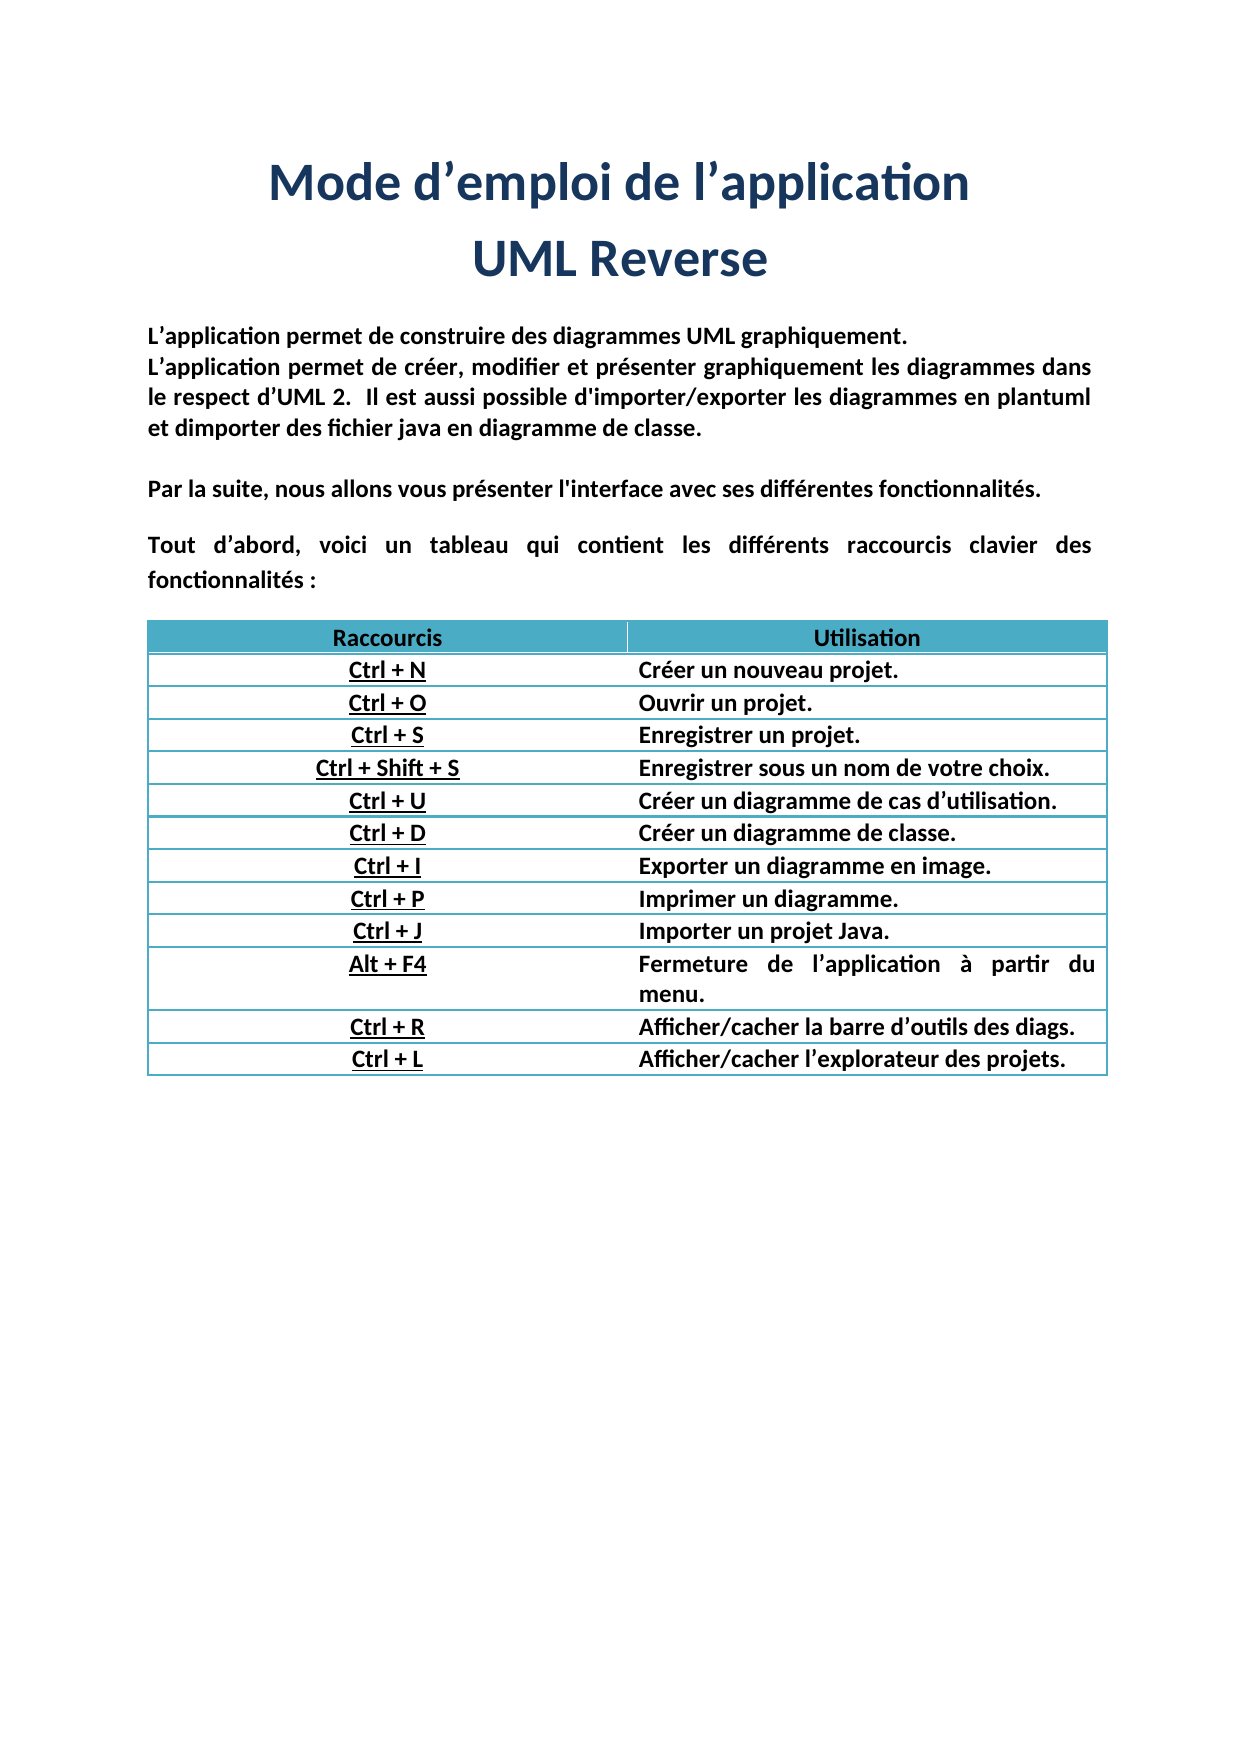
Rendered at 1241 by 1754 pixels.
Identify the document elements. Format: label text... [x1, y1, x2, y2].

table_cell Imprimer un diagramme. [628, 883, 1106, 913]
table_cell Ctrl + O [149, 687, 627, 718]
text L’application permet de construire des diagrammes UML graphiquement. [148, 321, 1093, 351]
table_cell Ctrl + R [149, 1011, 627, 1042]
table_cell Enregistrer un projet. [628, 720, 1106, 750]
table_cell Créer un nouveau projet. [628, 655, 1106, 685]
text Mode d’emploi de l’application UML Reverse [148, 148, 1093, 290]
table_cell Ctrl + Shift + S [149, 752, 627, 783]
text L’application permet de créer, modifier et présenter graphiquement les diagrammes dans le respect d’UML 2. Il est aussi possible d'importer/exporter les diagrammes en plantuml et dimporter des fichier java en diagramme de classe. [148, 351, 1093, 443]
table_cell Ctrl + S [149, 720, 627, 750]
table_cell Ctrl + J [149, 915, 627, 946]
table_cell Ctrl + P [149, 883, 627, 913]
text Par la suite, nous allons vous présenter l'interface avec ses différentes fonctionnalités. [148, 473, 1093, 504]
table_cell Afficher/cacher l’explorateur des projets. [628, 1044, 1106, 1074]
table_cell Ctrl + N [149, 655, 627, 685]
table_cell Créer un diagramme de cas d’utilisation. [628, 785, 1106, 815]
table_cell Ctrl + U [149, 785, 627, 815]
table_header Raccourcis [149, 622, 627, 652]
table_cell Créer un diagramme de classe. [628, 818, 1106, 848]
table_cell Ctrl + I [149, 850, 627, 881]
table_cell Exporter un diagramme en image. [628, 850, 1106, 881]
table_cell Ctrl + L [149, 1044, 627, 1074]
table_cell Afficher/cacher la barre d’outils des diags. [628, 1011, 1106, 1042]
text Tout d’abord, voici un tableau qui contient les différents raccourcis clavier des fonctionnalités : [148, 529, 1093, 594]
table_cell Fermeture de l’application à partir du menu. [628, 948, 1106, 1009]
table_cell Ouvrir un projet. [628, 687, 1106, 718]
table_cell Ctrl + D [149, 818, 627, 848]
table_cell Alt + F4 [149, 948, 627, 1009]
table_cell Importer un projet Java. [628, 915, 1106, 946]
table_cell Enregistrer sous un nom de votre choix. [628, 752, 1106, 783]
table_header Utilisation [628, 622, 1106, 652]
